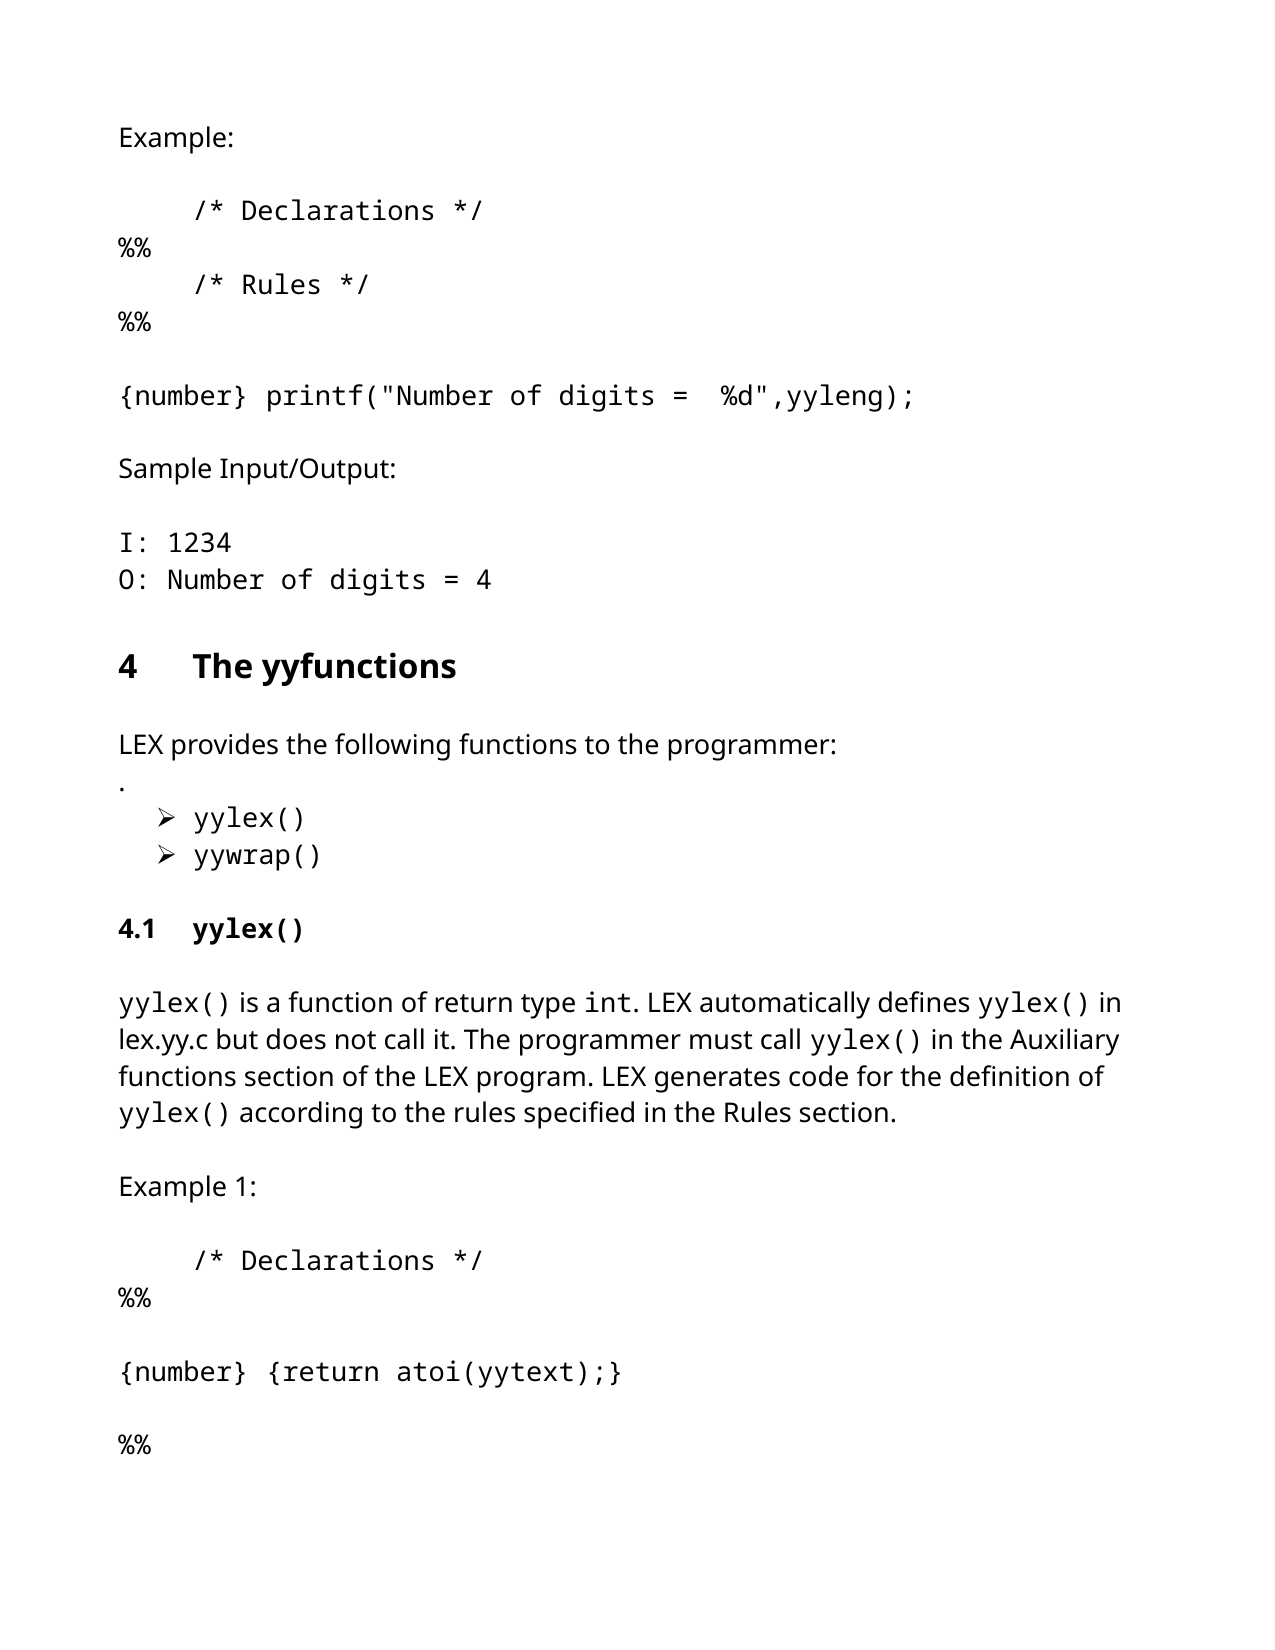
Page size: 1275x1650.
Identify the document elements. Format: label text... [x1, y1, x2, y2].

text . [118, 762, 1157, 799]
list yylex() [156, 799, 1157, 836]
text /* Declarations */ [118, 192, 1157, 229]
text {number} {return atoi(yytext);} [118, 1352, 1157, 1389]
text %% [118, 229, 1157, 266]
text /* Declarations */ [118, 1241, 1157, 1278]
text %% [118, 1426, 1157, 1463]
text 4 The yyfunctions [118, 643, 1157, 688]
list yywrap() [156, 836, 1157, 873]
text {number} printf("Number of digits = %d",yyleng); [118, 376, 1157, 413]
text 4.1 yylex() [118, 909, 1157, 946]
text I: 1234 [118, 524, 1157, 561]
text %% [118, 302, 1157, 339]
text %% [118, 1278, 1157, 1315]
text /* Rules */ [118, 266, 1157, 302]
text LEX provides the following functions to the programmer: [118, 725, 1157, 762]
text yylex() is a function of return type int. LEX automatically defines yylex() in lex.yy.c but does not call it. The programmer must call yylex() in the Auxiliary functions section of the LEX program. LEX generates code for the definition of yylex() according to the rules specified in the Rules section. [118, 983, 1157, 1131]
text O: Number of digits = 4 [118, 561, 1157, 597]
text Sample Input/Output: [118, 450, 1157, 487]
text Example 1: [118, 1168, 1157, 1204]
text Example: [118, 118, 1157, 155]
